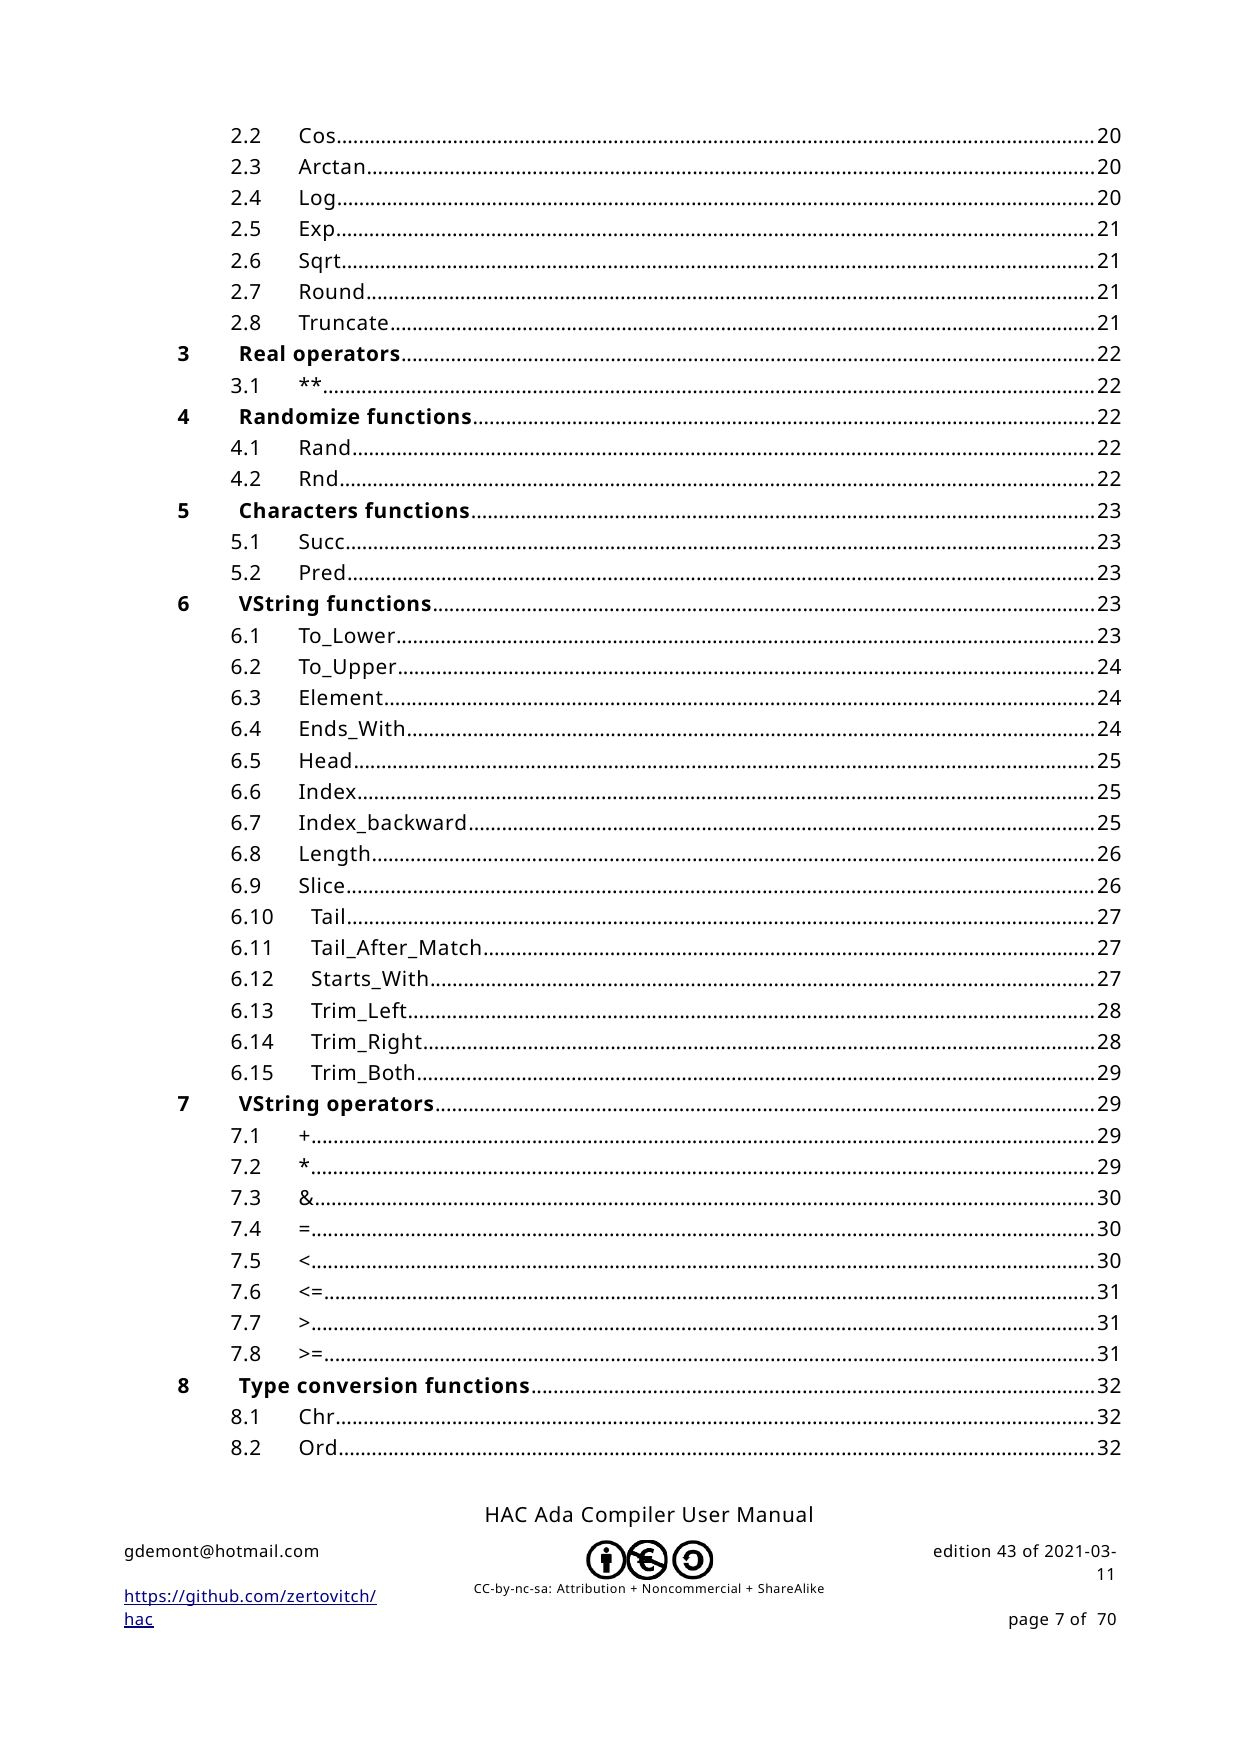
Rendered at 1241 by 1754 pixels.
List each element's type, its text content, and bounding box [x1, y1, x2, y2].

text 6.8 Length 26 [230, 837, 1122, 868]
text 2.5 Exp 21 [230, 212, 1122, 243]
picture [672, 1540, 714, 1580]
text 7.8 >= 31 [230, 1337, 1122, 1368]
text 8.2 Ord 32 [230, 1431, 1122, 1462]
text 6.15 Trim_Both 29 [230, 1056, 1122, 1087]
text 4.2 Rnd 22 [230, 462, 1122, 493]
picture [585, 1540, 668, 1580]
text 6.14 Trim_Right 28 [230, 1024, 1122, 1056]
text 8.1 Chr 32 [230, 1399, 1122, 1431]
text 7.1 + 29 [230, 1118, 1122, 1149]
text 6.7 Index_backward 25 [230, 806, 1122, 837]
text 5.1 Succ 23 [230, 524, 1122, 556]
text 6.1 To_Lower 23 [230, 618, 1122, 649]
text 2.7 Round 21 [230, 274, 1122, 306]
text 3.1 ** 22 [230, 368, 1122, 399]
text 7.2 * 29 [230, 1149, 1122, 1181]
text 7 VString operators 29 [177, 1087, 1122, 1118]
text 5 Characters functions 23 [177, 493, 1122, 524]
text 6.10 Tail 27 [230, 899, 1122, 931]
text 6.13 Trim_Left 28 [230, 993, 1122, 1024]
text 7.5 < 30 [230, 1243, 1122, 1274]
text 6.12 Starts_With 27 [230, 962, 1122, 993]
text 7.7 > 31 [230, 1306, 1122, 1337]
text 2.2 Cos 20 [230, 118, 1122, 149]
text 2.3 Arctan 20 [230, 149, 1122, 181]
text 2.8 Truncate 21 [230, 306, 1122, 337]
text 2.6 Sqrt 21 [230, 243, 1122, 274]
text 8 Type conversion functions 32 [177, 1368, 1122, 1399]
text 6.5 Head 25 [230, 743, 1122, 774]
text 6.6 Index 25 [230, 774, 1122, 806]
text 7.6 <= 31 [230, 1274, 1122, 1306]
text 6 VString functions 23 [177, 587, 1122, 618]
text 6.4 Ends_With 24 [230, 712, 1122, 743]
text 7.4 = 30 [230, 1212, 1122, 1243]
text 3 Real operators 22 [177, 337, 1122, 368]
text 6.3 Element 24 [230, 681, 1122, 712]
text 6.11 Tail_After_Match 27 [230, 931, 1122, 962]
text 5.2 Pred 23 [230, 556, 1122, 587]
text 7.3 & 30 [230, 1181, 1122, 1212]
text 6.2 To_Upper 24 [230, 649, 1122, 681]
text 4.1 Rand 22 [230, 431, 1122, 462]
text 2.4 Log 20 [230, 181, 1122, 212]
text 6.9 Slice 26 [230, 868, 1122, 899]
text 4 Randomize functions 22 [177, 399, 1122, 431]
